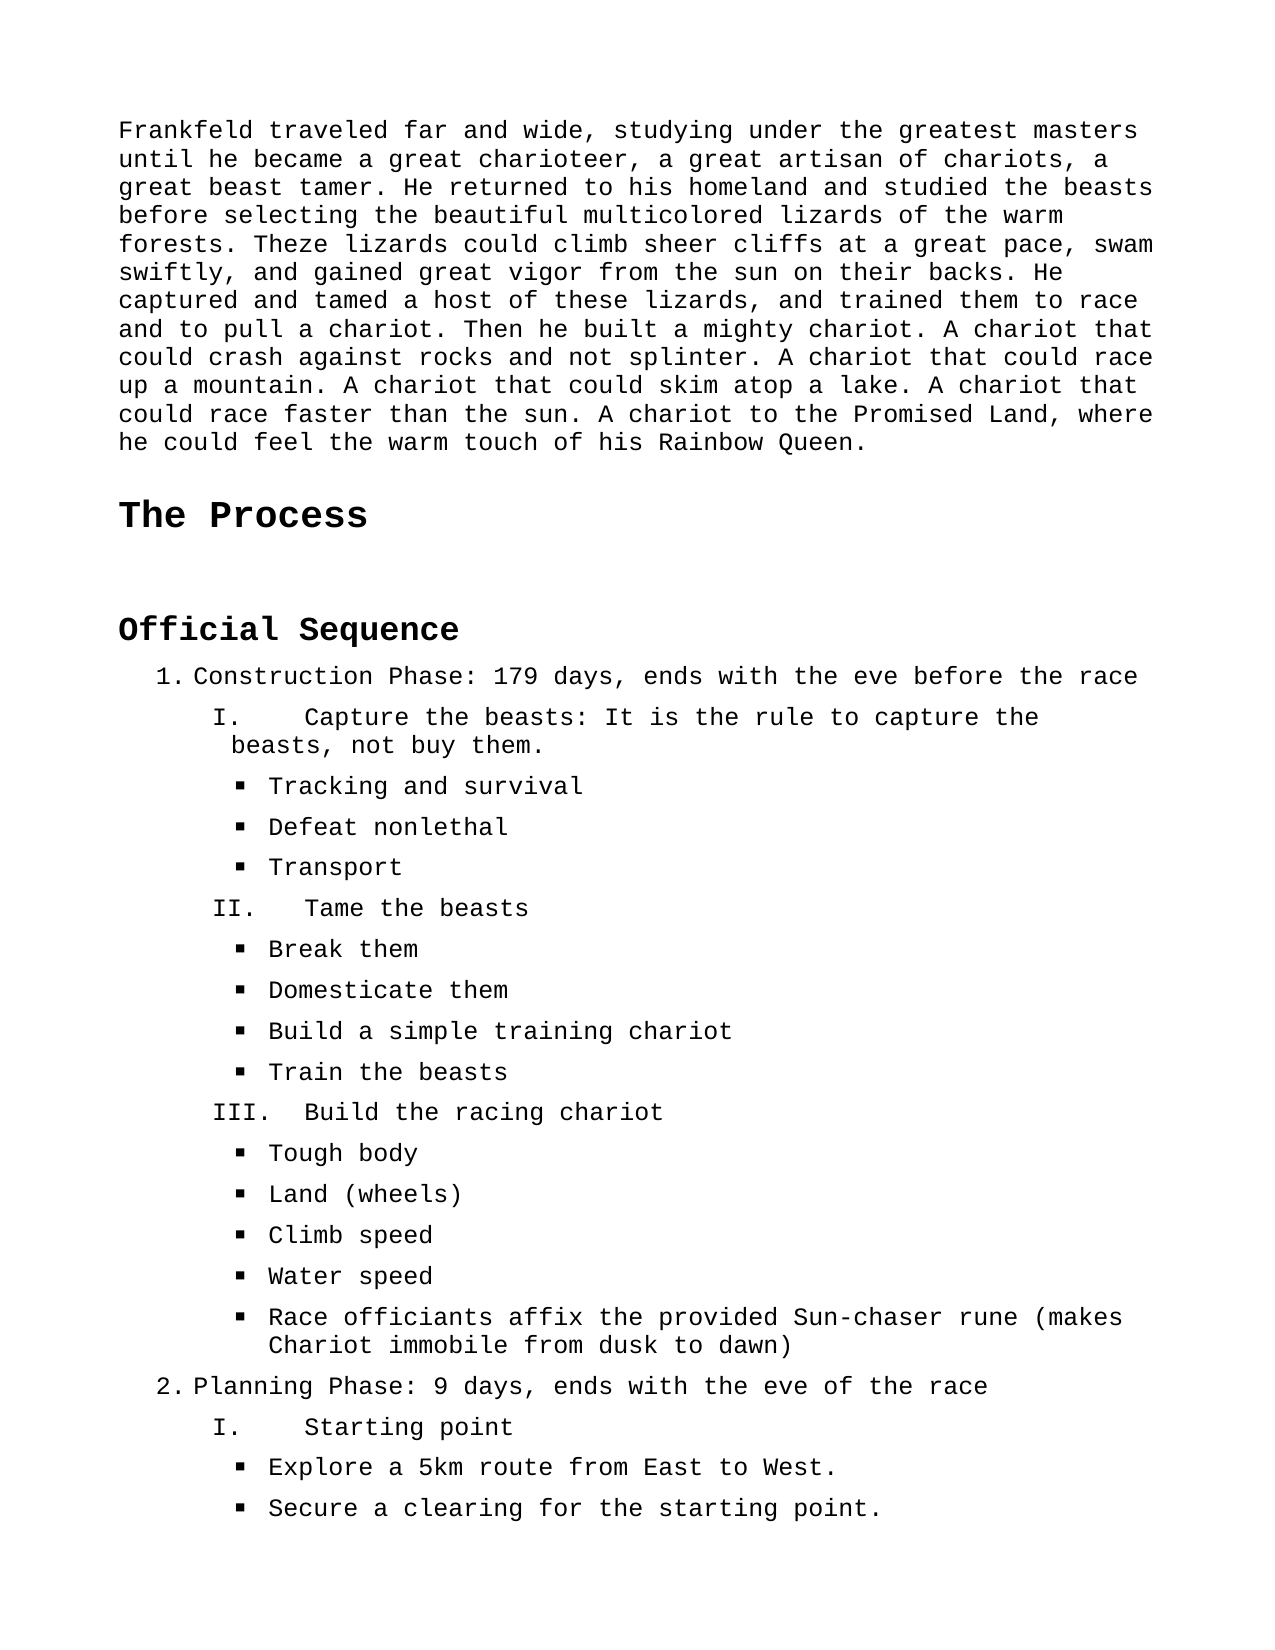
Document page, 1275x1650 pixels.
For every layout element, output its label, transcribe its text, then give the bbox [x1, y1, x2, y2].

list Starting point [212, 1414, 1157, 1442]
list Planning Phase: 9 days, ends with the eve of the race [156, 1373, 1157, 1402]
list Explore a 5km route from East to West. [231, 1455, 1157, 1483]
list Build the racing chariot [212, 1100, 1157, 1128]
list Land (wheels) [231, 1182, 1157, 1210]
list Tame the beasts [212, 896, 1157, 924]
subtitle The Process [118, 496, 1157, 538]
list Defeat nonlethal [231, 814, 1157, 842]
list Tough body [231, 1141, 1157, 1169]
subtitle Official Sequence [118, 613, 1157, 651]
list Capture the beasts: It is the rule to capture the beasts, not buy them. [212, 704, 1157, 761]
list Transport [231, 855, 1157, 883]
list Water speed [231, 1263, 1157, 1292]
list Break them [231, 937, 1157, 965]
list Climb speed [231, 1222, 1157, 1251]
list Build a simple training chariot [231, 1018, 1157, 1047]
list Secure a clearing for the starting point. [231, 1496, 1157, 1524]
list Race officiants affix the provided Sun-chaser rune (makes Chariot immobile from dusk to dawn) [231, 1304, 1157, 1361]
list Domesticate them [231, 977, 1157, 1006]
list Construction Phase: 179 days, ends with the eve before the race [156, 663, 1157, 692]
list Train the beasts [231, 1059, 1157, 1087]
text Frankfeld traveled far and wide, studying under the greatest masters until he became a great charioteer, a great artisan of chariots, a great beast tamer. He returned to his homeland and studied the beasts before selecting the beautiful multicolored lizards of the warm forests. Theze lizards could climb sheer cliffs at a great pace, swam swiftly, and gained great vigor from the sun on their backs. He captured and tamed a host of these lizards, and trained them to race and to pull a chariot. Then he built a mighty chariot. A chariot that could crash against rocks and not splinter. A chariot that could race up a mountain. A chariot that could skim atop a lake. A chariot that could race faster than the sun. A chariot to the Promised Land, where he could feel the warm touch of his Rainbow Queen. [118, 118, 1157, 458]
list Tracking and survival [231, 773, 1157, 802]
